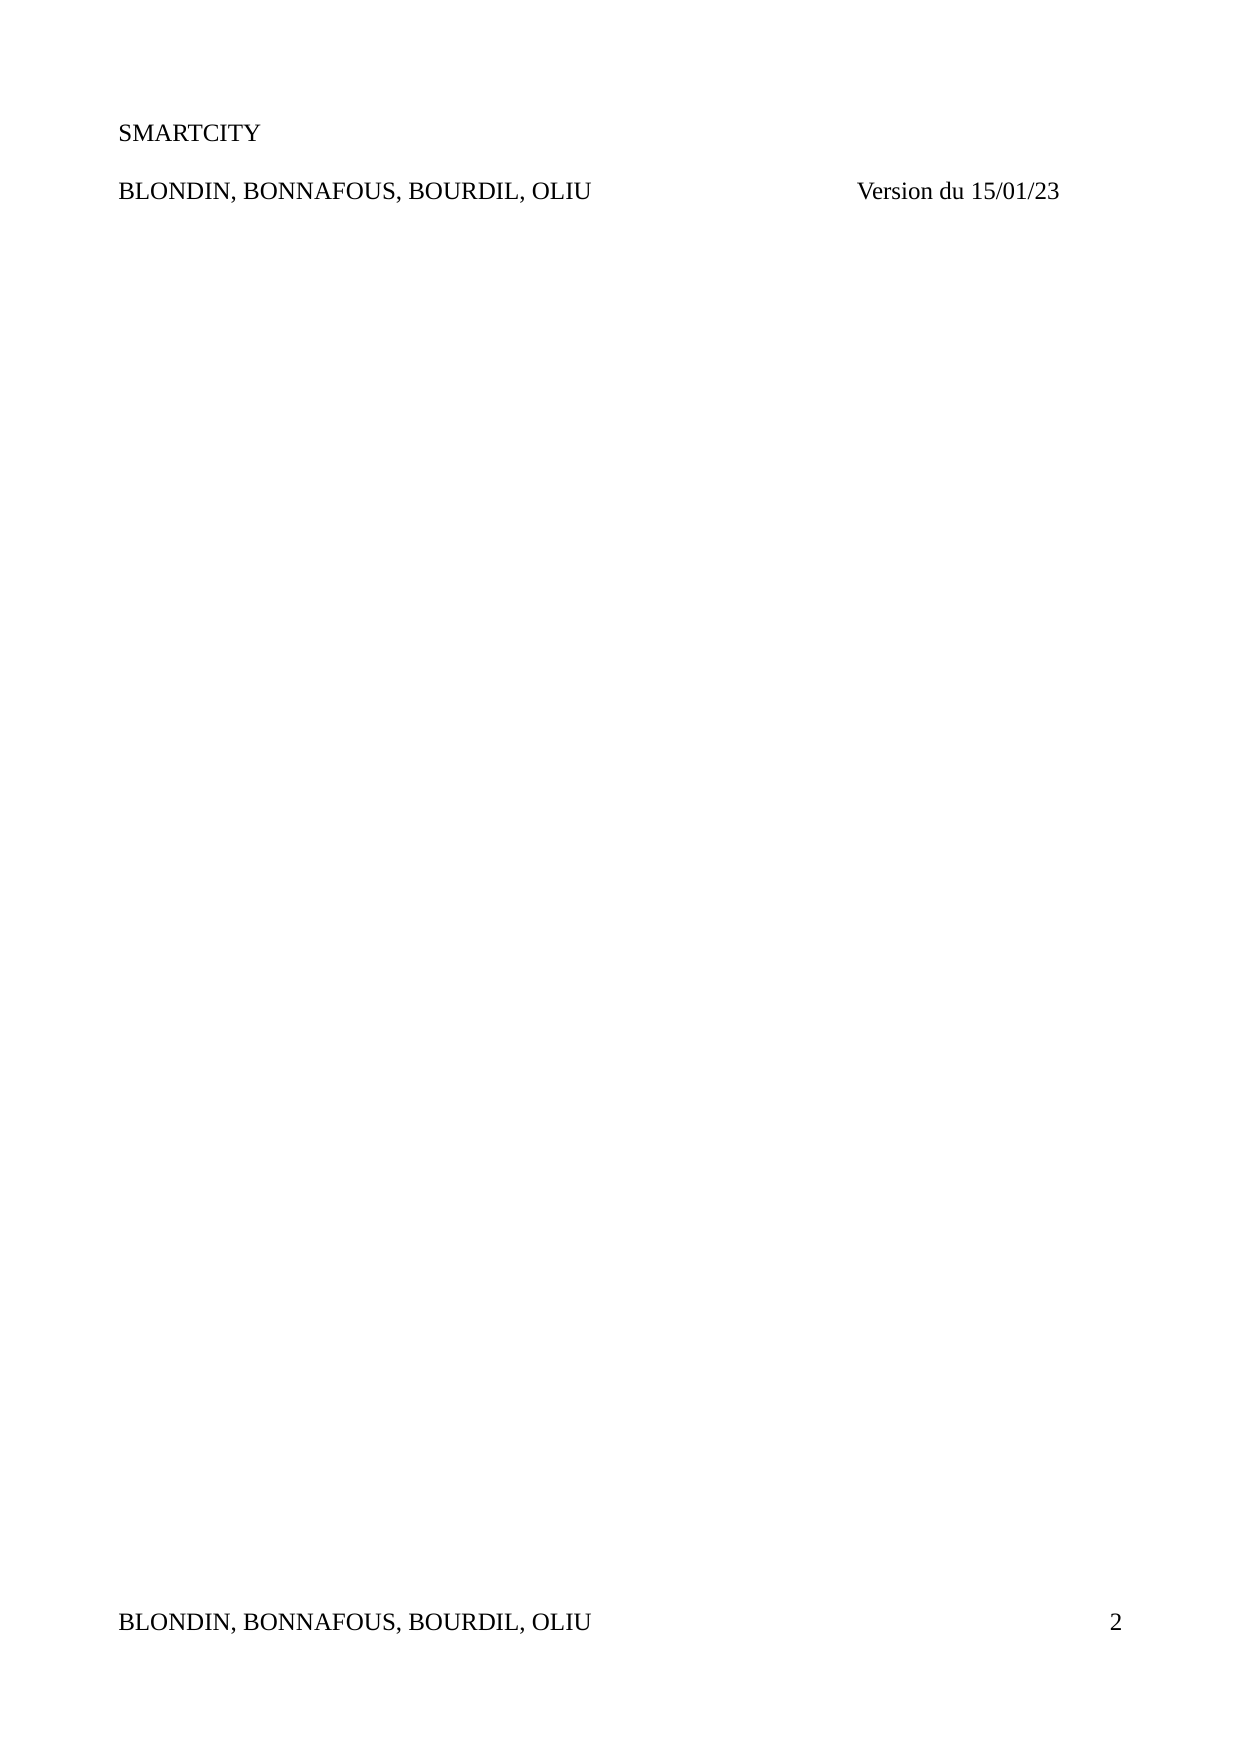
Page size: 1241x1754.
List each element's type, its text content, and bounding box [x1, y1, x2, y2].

text BLONDIN, BONNAFOUS, BOURDIL, OLIU Version du 15/01/23 [118, 176, 1122, 205]
